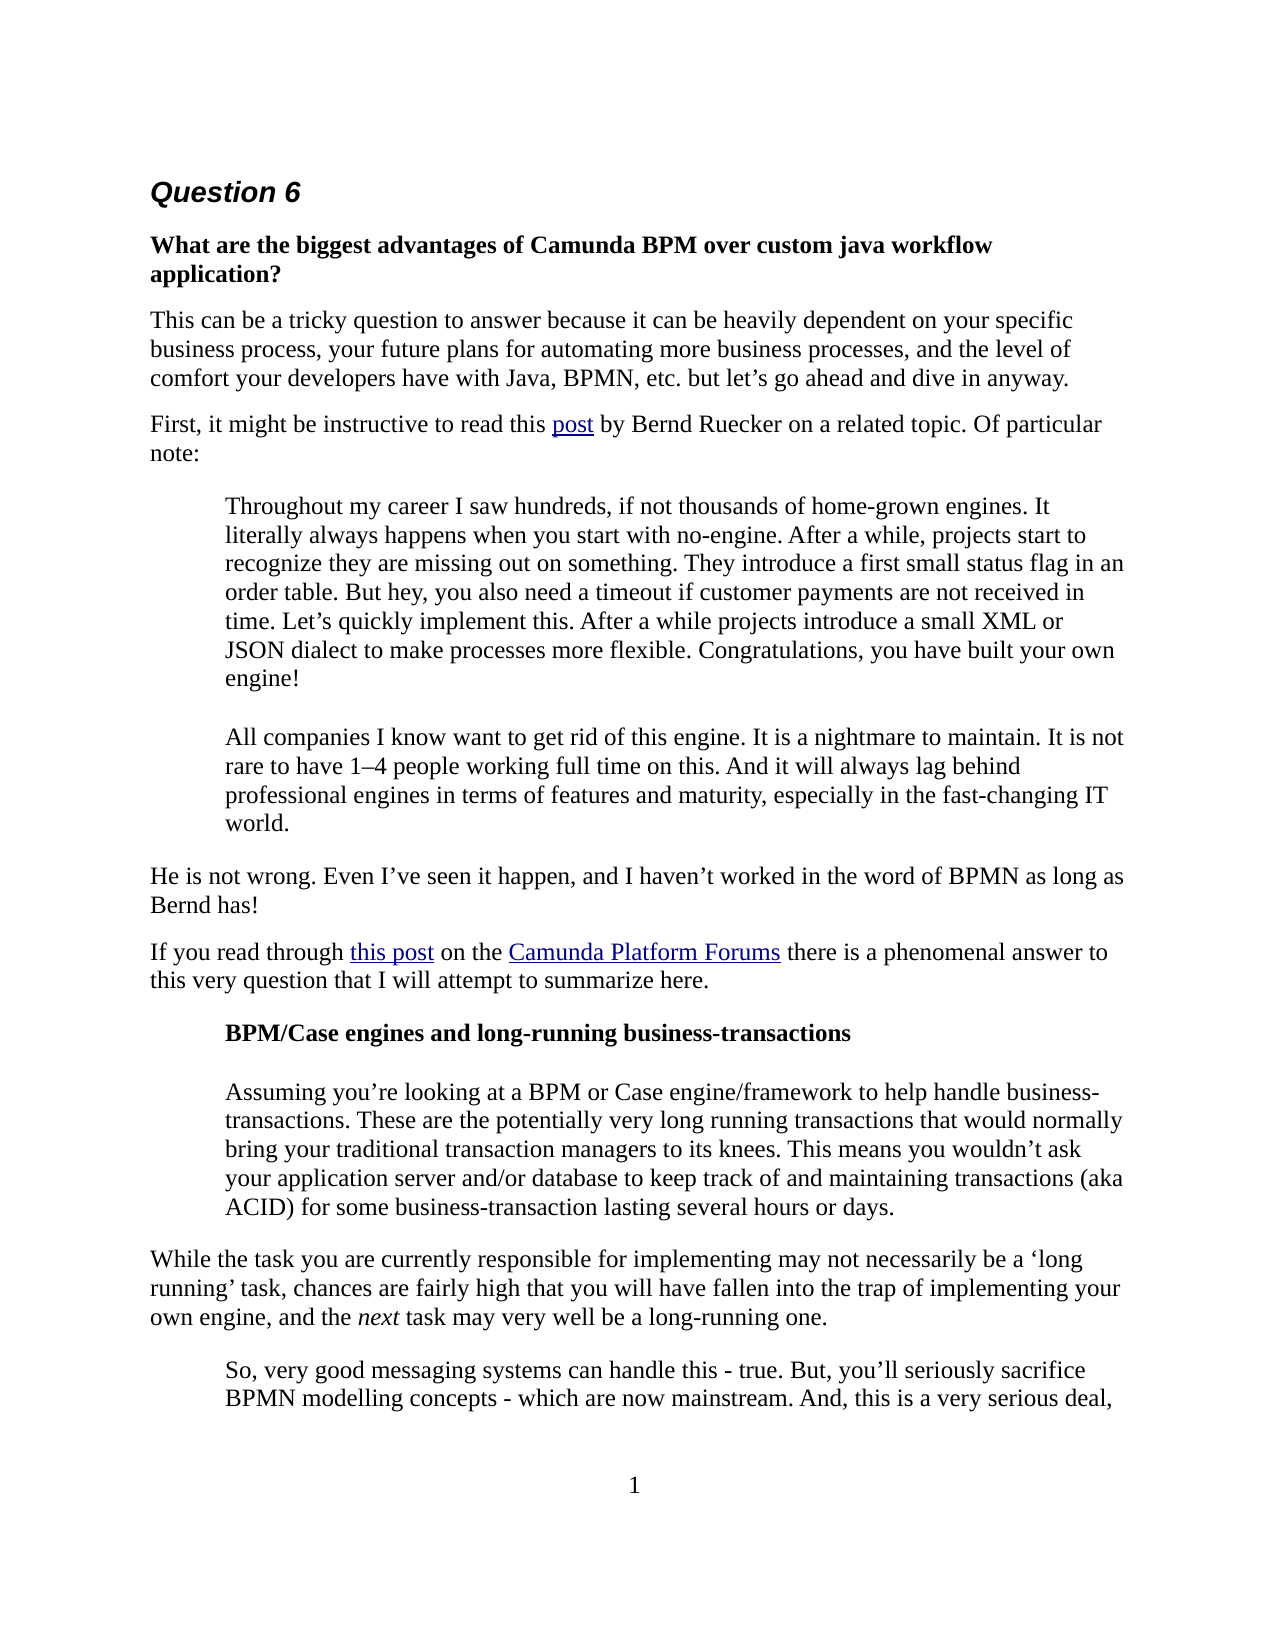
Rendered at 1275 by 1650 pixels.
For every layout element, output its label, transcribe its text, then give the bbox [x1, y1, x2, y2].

text This can be a tricky question to answer because it can be heavily dependent on your specific business process, your future plans for automating more business processes, and the level of comfort your developers have with Java, BPMN, etc. but let’s go ahead and dive in anyway. [150, 305, 1125, 392]
text While the task you are currently responsible for implementing may not necessarily be a ‘long running’ task, chances are fairly high that you will have fallen into the trap of implementing your own engine, and the next task may very well be a long-running one. [150, 1244, 1125, 1331]
text Throughout my career I saw hundreds, if not thousands of home-grown engines. It literally always happens when you start with no-engine. After a while, projects start to recognize they are missing out on something. They introduce a first small status flag in an order table. But hey, you also need a timeout if customer payments are not received in time. Let’s quickly implement this. After a while projects introduce a small XML or JSON dialect to make processes more flexible. Congratulations, you have built your own engine! [225, 491, 1125, 692]
text First, it might be instructive to read this post by Bernd Ruecker on a related topic. Of particular note: [150, 409, 1125, 467]
text BPM/Case engines and long-running business-transactions [225, 1018, 1125, 1047]
text Assuming you’re looking at a BPM or Case engine/framework to help handle business-transactions. These are the potentially very long running transactions that would normally bring your traditional transaction managers to its knees. This means you wouldn’t ask your application server and/or database to keep track of and maintaining transactions (aka ACID) for some business-transaction lasting several hours or days. [225, 1077, 1125, 1221]
subtitle Question 6 [150, 175, 1125, 208]
text So, very good messaging systems can handle this - true. But, you’ll seriously sacrifice BPMN modelling concepts - which are now mainstream. And, this is a very serious deal, [225, 1355, 1125, 1412]
text What are the biggest advantages of Camunda BPM over custom java workflow application? [150, 230, 1125, 287]
text All companies I know want to get rid of this engine. It is a nightmare to maintain. It is not rare to have 1–4 people working full time on this. And it will always lag behind professional engines in terms of features and maturity, especially in the fast-changing IT world. [225, 722, 1125, 837]
text He is not wrong. Even I’ve seen it happen, and I haven’t worked in the word of BPMN as long as Bernd has! [150, 861, 1125, 919]
text If you read through this post on the Camunda Platform Forums there is a phenomenal answer to this very question that I will attempt to summarize here. [150, 937, 1125, 994]
